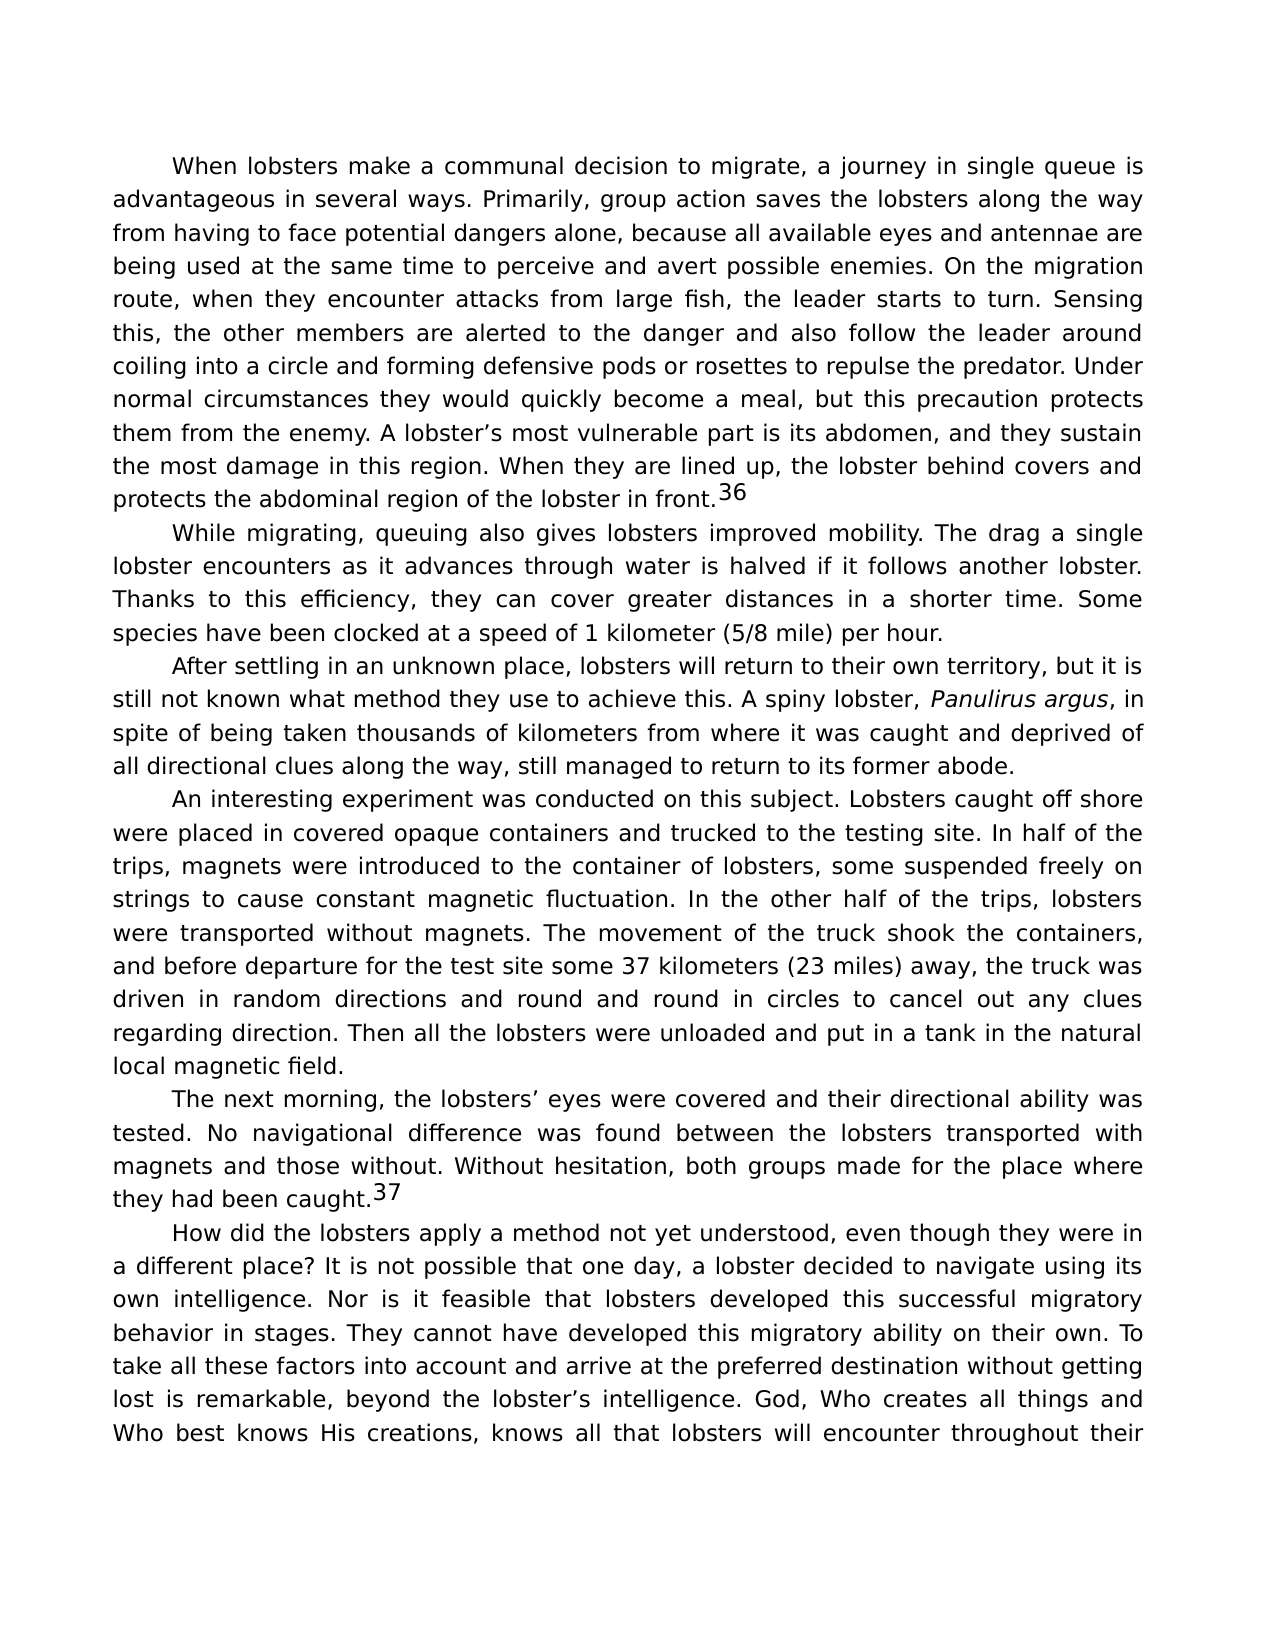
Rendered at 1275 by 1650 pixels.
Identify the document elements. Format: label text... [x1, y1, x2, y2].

text How did the lobsters apply a method not yet understood, even though they were in a different place? It is not possible that one day, a lobster decided to navigate using its own intelligence. Nor is it feasible that lobsters developed this successful migratory behavior in stages. They cannot have developed this migratory ability on their own. To take all these factors into account and arrive at the preferred destination without getting lost is remarkable, beyond the lobster’s intelligence. God, Who creates all things and Who best knows His creations, knows all that lobsters will encounter throughout their [112, 1214, 1145, 1448]
text The next morning, the lobsters’ eyes were covered and their directional ability was tested. No navigational difference was found between the lobsters transported with magnets and those without. Without hesitation, both groups made for the place where they had been caught.37 [112, 1081, 1145, 1214]
text While migrating, queuing also gives lobsters improved mobility. The drag a single lobster encounters as it advances through water is halved if it follows another lobster. Thanks to this efficiency, they can cover greater distances in a shorter time. Some species have been clocked at a speed of 1 kilometer (5/8 mile) per hour. [112, 514, 1145, 648]
text When lobsters make a communal decision to migrate, a journey in single queue is advantageous in several ways. Primarily, group action saves the lobsters along the way from having to face potential dangers alone, because all available eyes and antennae are being used at the same time to perceive and avert possible enemies. On the migration route, when they encounter attacks from large fish, the leader starts to turn. Sensing this, the other members are alerted to the danger and also follow the leader around coiling into a circle and forming defensive pods or rosettes to repulse the predator. Under normal circumstances they would quickly become a meal, but this precaution protects them from the enemy. A lobster’s most vulnerable part is its abdomen, and they sustain the most damage in this region. When they are lined up, the lobster behind covers and protects the abdominal region of the lobster in front.36 [112, 148, 1145, 514]
text An interesting experiment was conducted on this subject. Lobsters caught off shore were placed in covered opaque containers and trucked to the testing site. In half of the trips, magnets were introduced to the container of lobsters, some suspended freely on strings to cause constant magnetic fluctuation. In the other half of the trips, lobsters were transported without magnets. The movement of the truck shook the containers, and before departure for the test site some 37 kilometers (23 miles) away, the truck was driven in random directions and round and round in circles to cancel out any clues regarding direction. Then all the lobsters were unloaded and put in a tank in the natural local magnetic field. [112, 781, 1145, 1081]
text After settling in an unknown place, lobsters will return to their own territory, but it is still not known what method they use to achieve this. A spiny lobster, Panulirus argus, in spite of being taken thousands of kilometers from where it was caught and deprived of all directional clues along the way, still managed to return to its former abode. [112, 648, 1145, 781]
